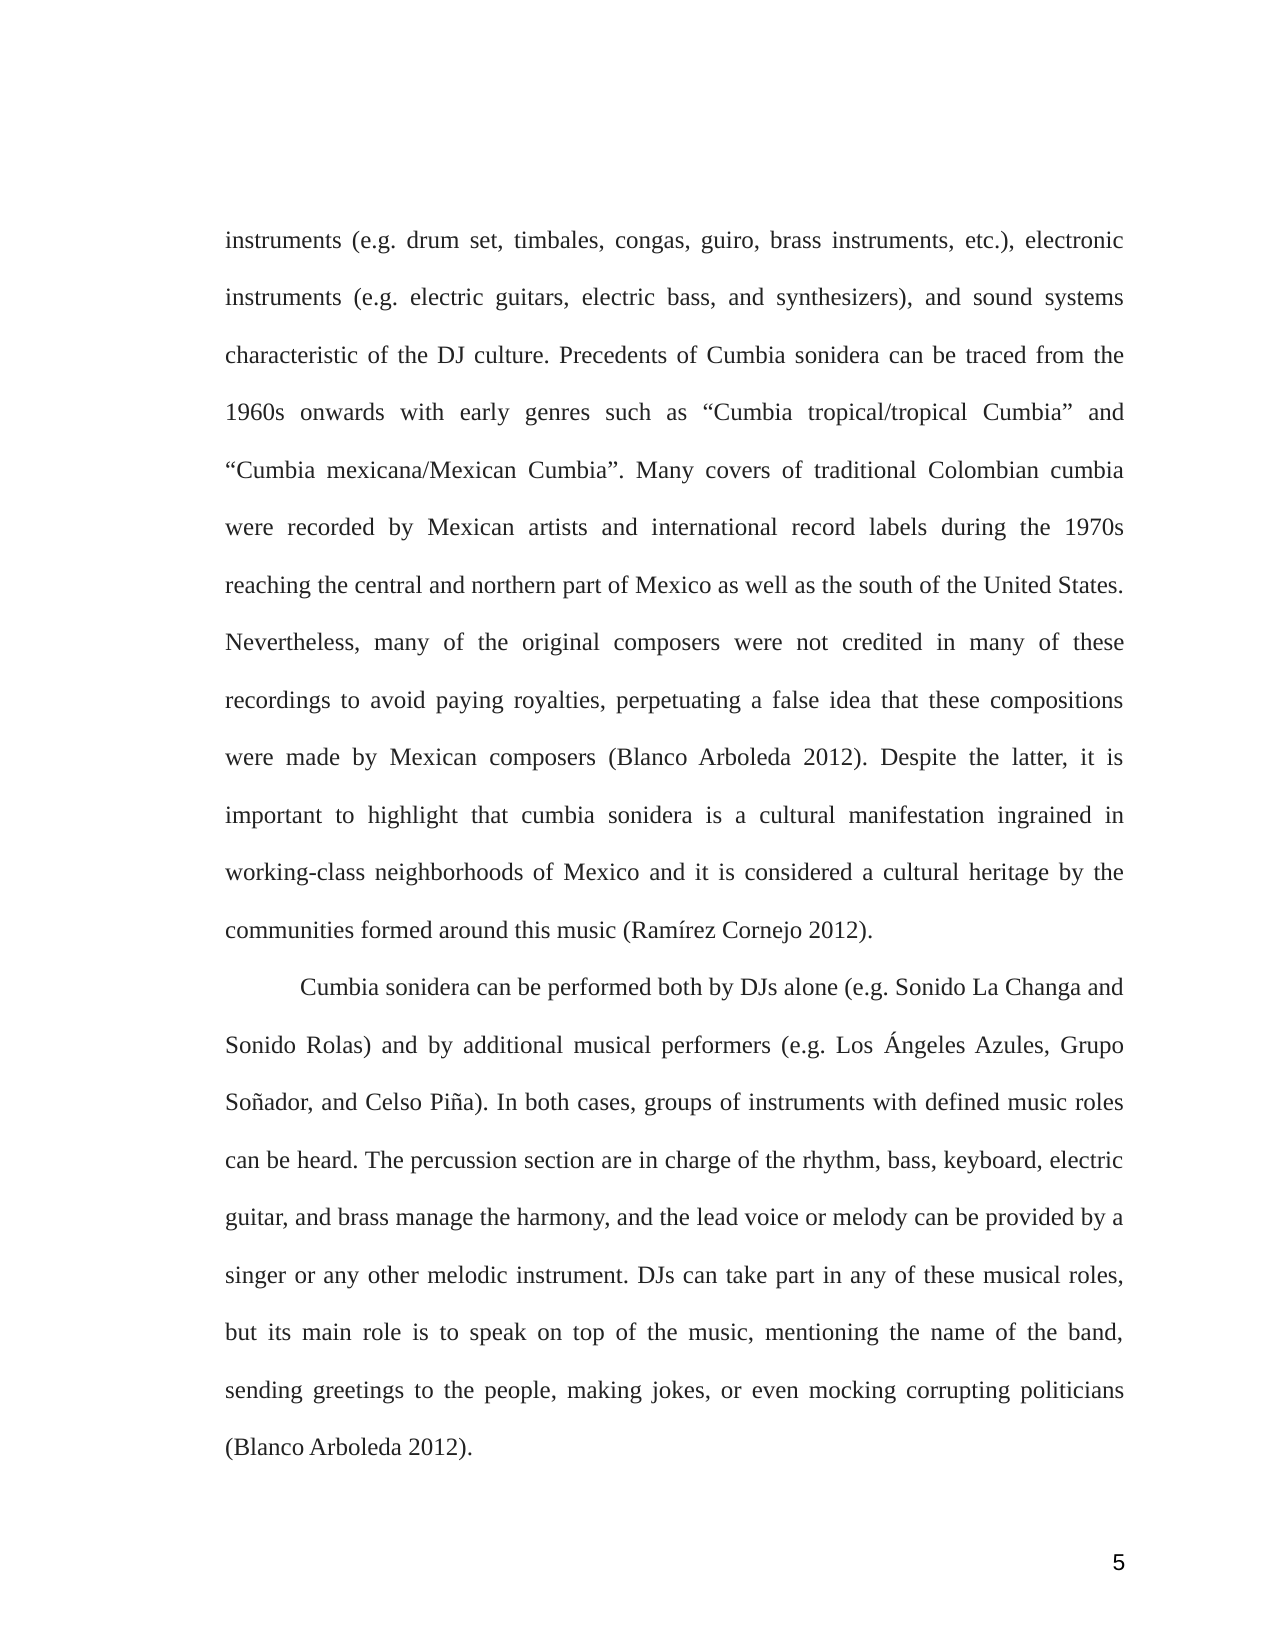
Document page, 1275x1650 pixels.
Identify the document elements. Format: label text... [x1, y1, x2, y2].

text instruments (e.g. drum set, timbales, congas, guiro, brass instruments, etc.), electronic instruments (e.g. electric guitars, electric bass, and synthesizers), and sound systems characteristic of the DJ culture. Precedents of Cumbia sonidera can be traced from the 1960s onwards with early genres such as “Cumbia tropical/tropical Cumbia” and “Cumbia mexicana/Mexican Cumbia”. Many covers of traditional Colombian cumbia were recorded by Mexican artists and international record labels during the 1970s reaching the central and northern part of Mexico as well as the south of the United States. Nevertheless, many of the original composers were not credited in many of these recordings to avoid paying royalties, perpetuating a false idea that these compositions were made by Mexican composers (Blanco Arboleda 2012). Despite the latter, it is important to highlight that cumbia sonidera is a cultural manifestation ingrained in working-class neighborhoods of Mexico and it is considered a cultural heritage by the communities formed around this music (Ramírez Cornejo 2012). [225, 225, 1125, 944]
text Cumbia sonidera can be performed both by DJs alone (e.g. Sonido La Changa and Sonido Rolas) and by additional musical performers (e.g. Los Ángeles Azules, Grupo Soñador, and Celso Piña). In both cases, groups of instruments with defined music roles can be heard. The percussion section are in charge of the rhythm, bass, keyboard, electric guitar, and brass manage the harmony, and the lead voice or melody can be provided by a singer or any other melodic instrument. DJs can take part in any of these musical roles, but its main role is to speak on top of the music, mentioning the name of the band, sending greetings to the people, making jokes, or even mocking corrupting politicians (Blanco Arboleda 2012). [225, 972, 1125, 1461]
